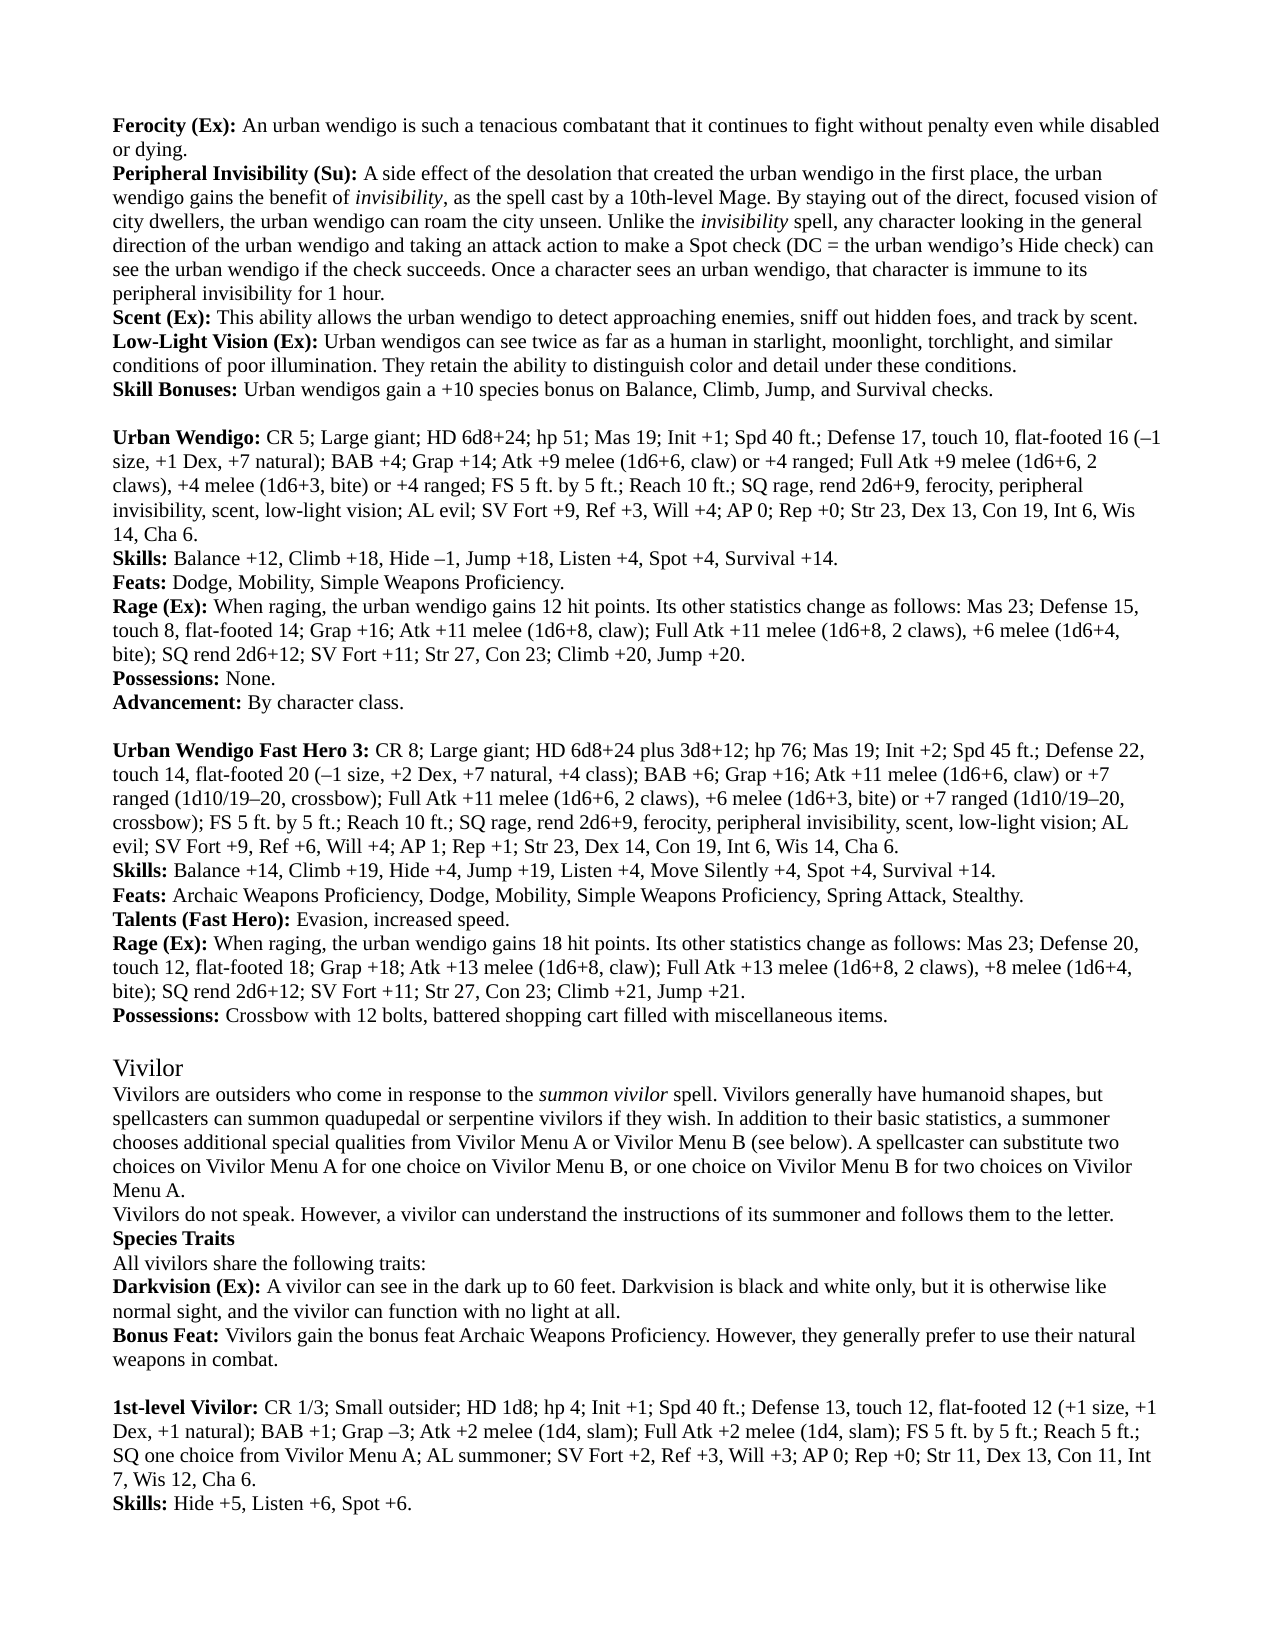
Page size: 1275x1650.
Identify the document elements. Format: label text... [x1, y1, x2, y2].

text Rage (Ex): When raging, the urban wendigo gains 12 hit points. Its other statistics change as follows: Mas 23; Defense 15, touch 8, flat-footed 14; Grap +16; Atk +11 melee (1d6+8, claw); Full Atk +11 melee (1d6+8, 2 claws), +6 melee (1d6+4, bite); SQ rend 2d6+12; SV Fort +11; Str 27, Con 23; Climb +20, Jump +20. [112, 594, 1162, 666]
text Advancement: By character class. [112, 690, 1162, 714]
text Vivilor [112, 1053, 1162, 1082]
text Vivilors do not speak. However, a vivilor can understand the instructions of its summoner and follows them to the letter. [112, 1202, 1162, 1226]
text Feats: Dodge, Mobility, Simple Weapons Proficiency. [112, 570, 1162, 594]
text Peripheral Invisibility (Su): A side effect of the desolation that created the urban wendigo in the first place, the urban wendigo gains the benefit of invisibility, as the spell cast by a 10th-level Mage. By staying out of the direct, focused vision of city dwellers, the urban wendigo can roam the city unseen. Unlike the invisibility spell, any character looking in the general direction of the urban wendigo and taking an attack action to make a Spot check (DC = the urban wendigo’s Hide check) can see the urban wendigo if the check succeeds. Once a character sees an urban wendigo, that character is immune to its peripheral invisibility for 1 hour. [112, 161, 1162, 305]
text Talents (Fast Hero): Evasion, increased speed. [112, 907, 1162, 931]
text All vivilors share the following traits: [112, 1250, 1162, 1274]
text Vivilors are outsiders who come in response to the summon vivilor spell. Vivilors generally have humanoid shapes, but spellcasters can summon quadupedal or serpentine vivilors if they wish. In addition to their basic statistics, a summoner chooses additional special qualities from Vivilor Menu A or Vivilor Menu B (see below). A spellcaster can substitute two choices on Vivilor Menu A for one choice on Vivilor Menu B, or one choice on Vivilor Menu B for two choices on Vivilor Menu A. [112, 1082, 1162, 1202]
text Darkvision (Ex): A vivilor can see in the dark up to 60 feet. Darkvision is black and white only, but it is otherwise like normal sight, and the vivilor can function with no light at all. [112, 1274, 1162, 1323]
text Low-Light Vision (Ex): Urban wendigos can see twice as far as a human in starlight, moonlight, torchlight, and similar conditions of poor illumination. They retain the ability to distinguish color and detail under these conditions. [112, 329, 1162, 377]
text Skills: Balance +14, Climb +19, Hide +4, Jump +19, Listen +4, Move Silently +4, Spot +4, Survival +14. [112, 858, 1162, 882]
text Scent (Ex): This ability allows the urban wendigo to detect approaching enemies, sniff out hidden foes, and track by scent. [112, 305, 1162, 329]
text Species Traits [112, 1226, 1162, 1250]
text Ferocity (Ex): An urban wendigo is such a tenacious combatant that it continues to fight without penalty even while disabled or dying. [112, 112, 1162, 161]
text Urban Wendigo: CR 5; Large giant; HD 6d8+24; hp 51; Mas 19; Init +1; Spd 40 ft.; Defense 17, touch 10, flat-footed 16 (–1 size, +1 Dex, +7 natural); BAB +4; Grap +14; Atk +9 melee (1d6+6, claw) or +4 ranged; Full Atk +9 melee (1d6+6, 2 claws), +4 melee (1d6+3, bite) or +4 ranged; FS 5 ft. by 5 ft.; Reach 10 ft.; SQ rage, rend 2d6+9, ferocity, peripheral invisibility, scent, low-light vision; AL evil; SV Fort +9, Ref +3, Will +4; AP 0; Rep +0; Str 23, Dex 13, Con 19, Int 6, Wis 14, Cha 6. [112, 425, 1162, 546]
text Possessions: None. [112, 666, 1162, 690]
text Skill Bonuses: Urban wendigos gain a +10 species bonus on Balance, Climb, Jump, and Survival checks. [112, 377, 1162, 401]
text Feats: Archaic Weapons Proficiency, Dodge, Mobility, Simple Weapons Proficiency, Spring Attack, Stealthy. [112, 882, 1162, 907]
text Bonus Feat: Vivilors gain the bonus feat Archaic Weapons Proficiency. However, they generally prefer to use their natural weapons in combat. [112, 1323, 1162, 1371]
text Possessions: Crossbow with 12 bolts, battered shopping cart filled with miscellaneous items. [112, 1003, 1162, 1027]
text Urban Wendigo Fast Hero 3: CR 8; Large giant; HD 6d8+24 plus 3d8+12; hp 76; Mas 19; Init +2; Spd 45 ft.; Defense 22, touch 14, flat-footed 20 (–1 size, +2 Dex, +7 natural, +4 class); BAB +6; Grap +16; Atk +11 melee (1d6+6, claw) or +7 ranged (1d10/19–20, crossbow); Full Atk +11 melee (1d6+6, 2 claws), +6 melee (1d6+3, bite) or +7 ranged (1d10/19–20, crossbow); FS 5 ft. by 5 ft.; Reach 10 ft.; SQ rage, rend 2d6+9, ferocity, peripheral invisibility, scent, low-light vision; AL evil; SV Fort +9, Ref +6, Will +4; AP 1; Rep +1; Str 23, Dex 14, Con 19, Int 6, Wis 14, Cha 6. [112, 738, 1162, 858]
text Skills: Balance +12, Climb +18, Hide –1, Jump +18, Listen +4, Spot +4, Survival +14. [112, 546, 1162, 570]
text 1st-level Vivilor: CR 1/3; Small outsider; HD 1d8; hp 4; Init +1; Spd 40 ft.; Defense 13, touch 12, flat-footed 12 (+1 size, +1 Dex, +1 natural); BAB +1; Grap –3; Atk +2 melee (1d4, slam); Full Atk +2 melee (1d4, slam); FS 5 ft. by 5 ft.; Reach 5 ft.; SQ one choice from Vivilor Menu A; AL summoner; SV Fort +2, Ref +3, Will +3; AP 0; Rep +0; Str 11, Dex 13, Con 11, Int 7, Wis 12, Cha 6. [112, 1395, 1162, 1491]
text Skills: Hide +5, Listen +6, Spot +6. [112, 1491, 1162, 1515]
text Rage (Ex): When raging, the urban wendigo gains 18 hit points. Its other statistics change as follows: Mas 23; Defense 20, touch 12, flat-footed 18; Grap +18; Atk +13 melee (1d6+8, claw); Full Atk +13 melee (1d6+8, 2 claws), +8 melee (1d6+4, bite); SQ rend 2d6+12; SV Fort +11; Str 27, Con 23; Climb +21, Jump +21. [112, 931, 1162, 1003]
